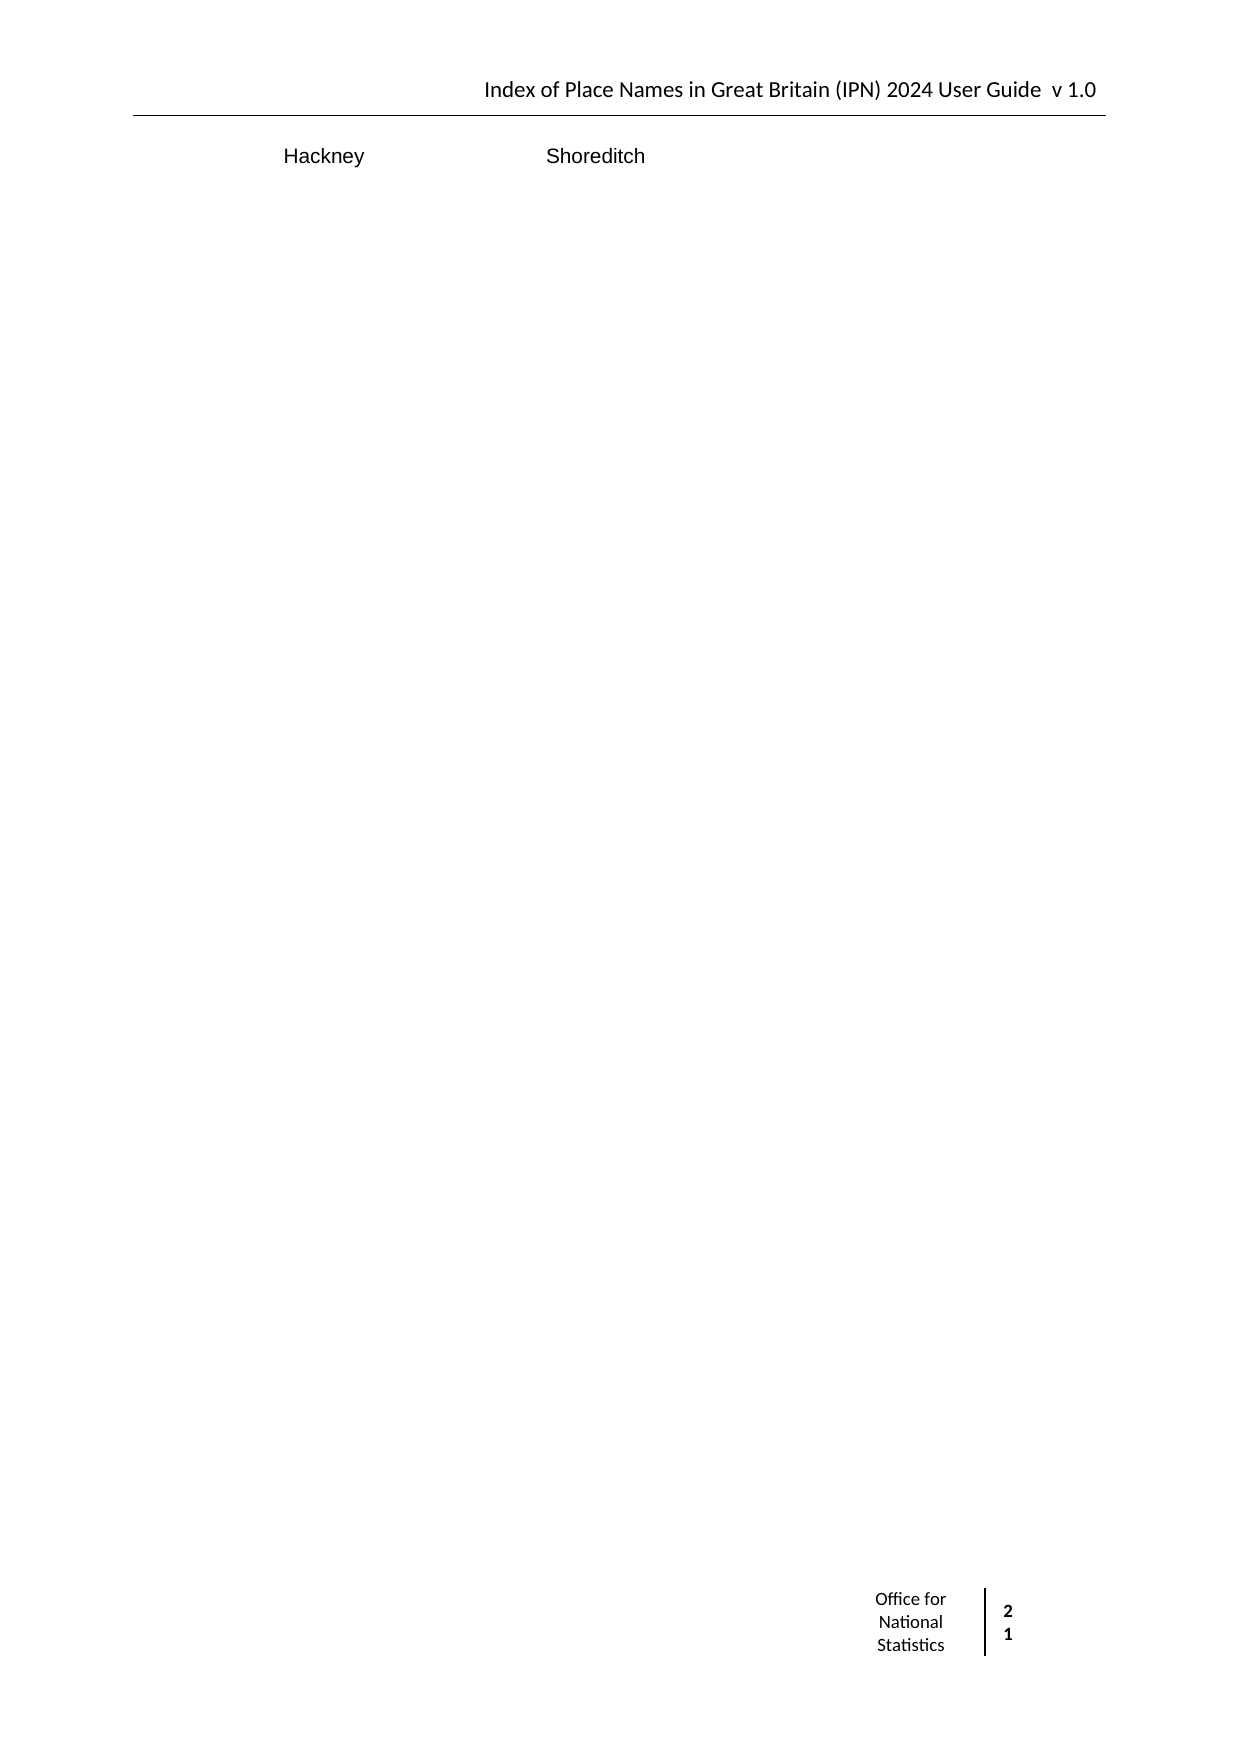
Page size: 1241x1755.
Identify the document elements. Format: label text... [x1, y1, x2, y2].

text Hackney Shoreditch [220, 144, 1094, 168]
